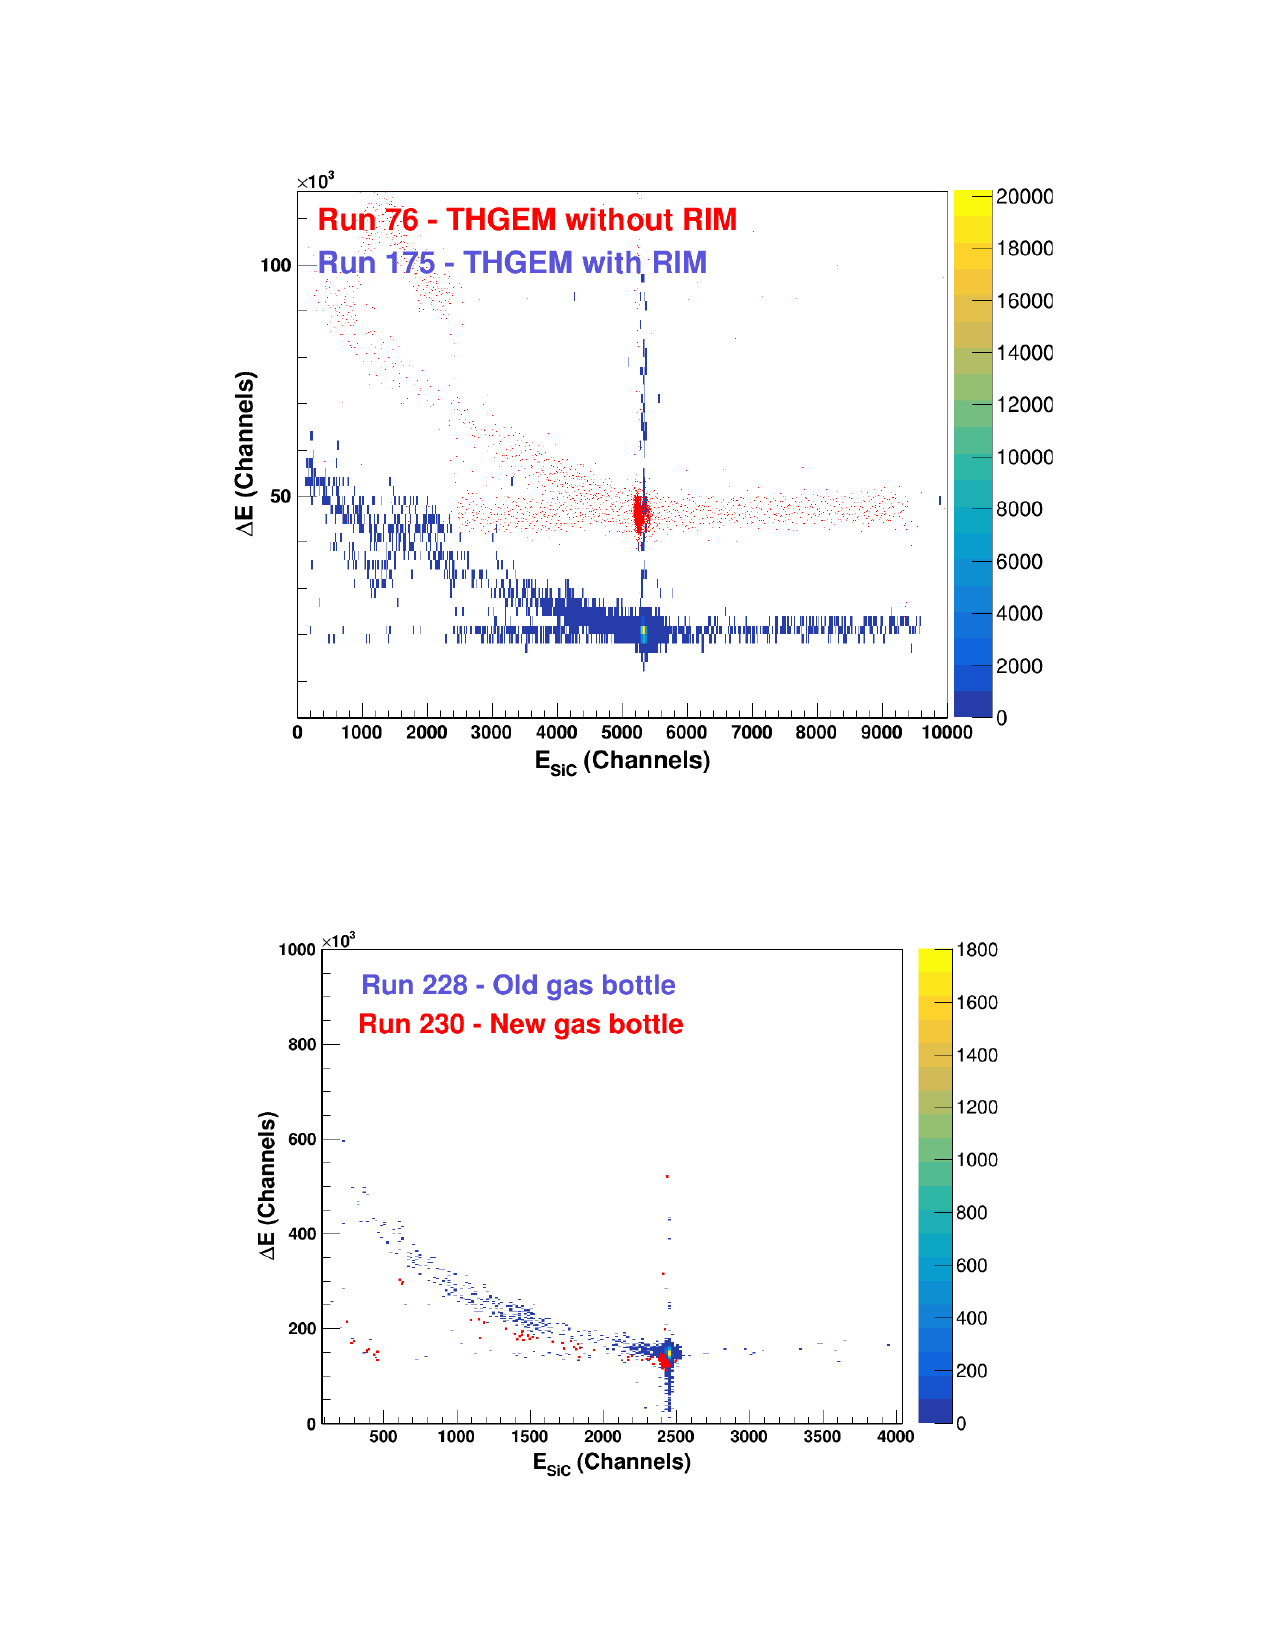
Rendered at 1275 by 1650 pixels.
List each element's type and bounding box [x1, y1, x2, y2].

picture [246, 923, 999, 1477]
picture [213, 164, 1053, 777]
